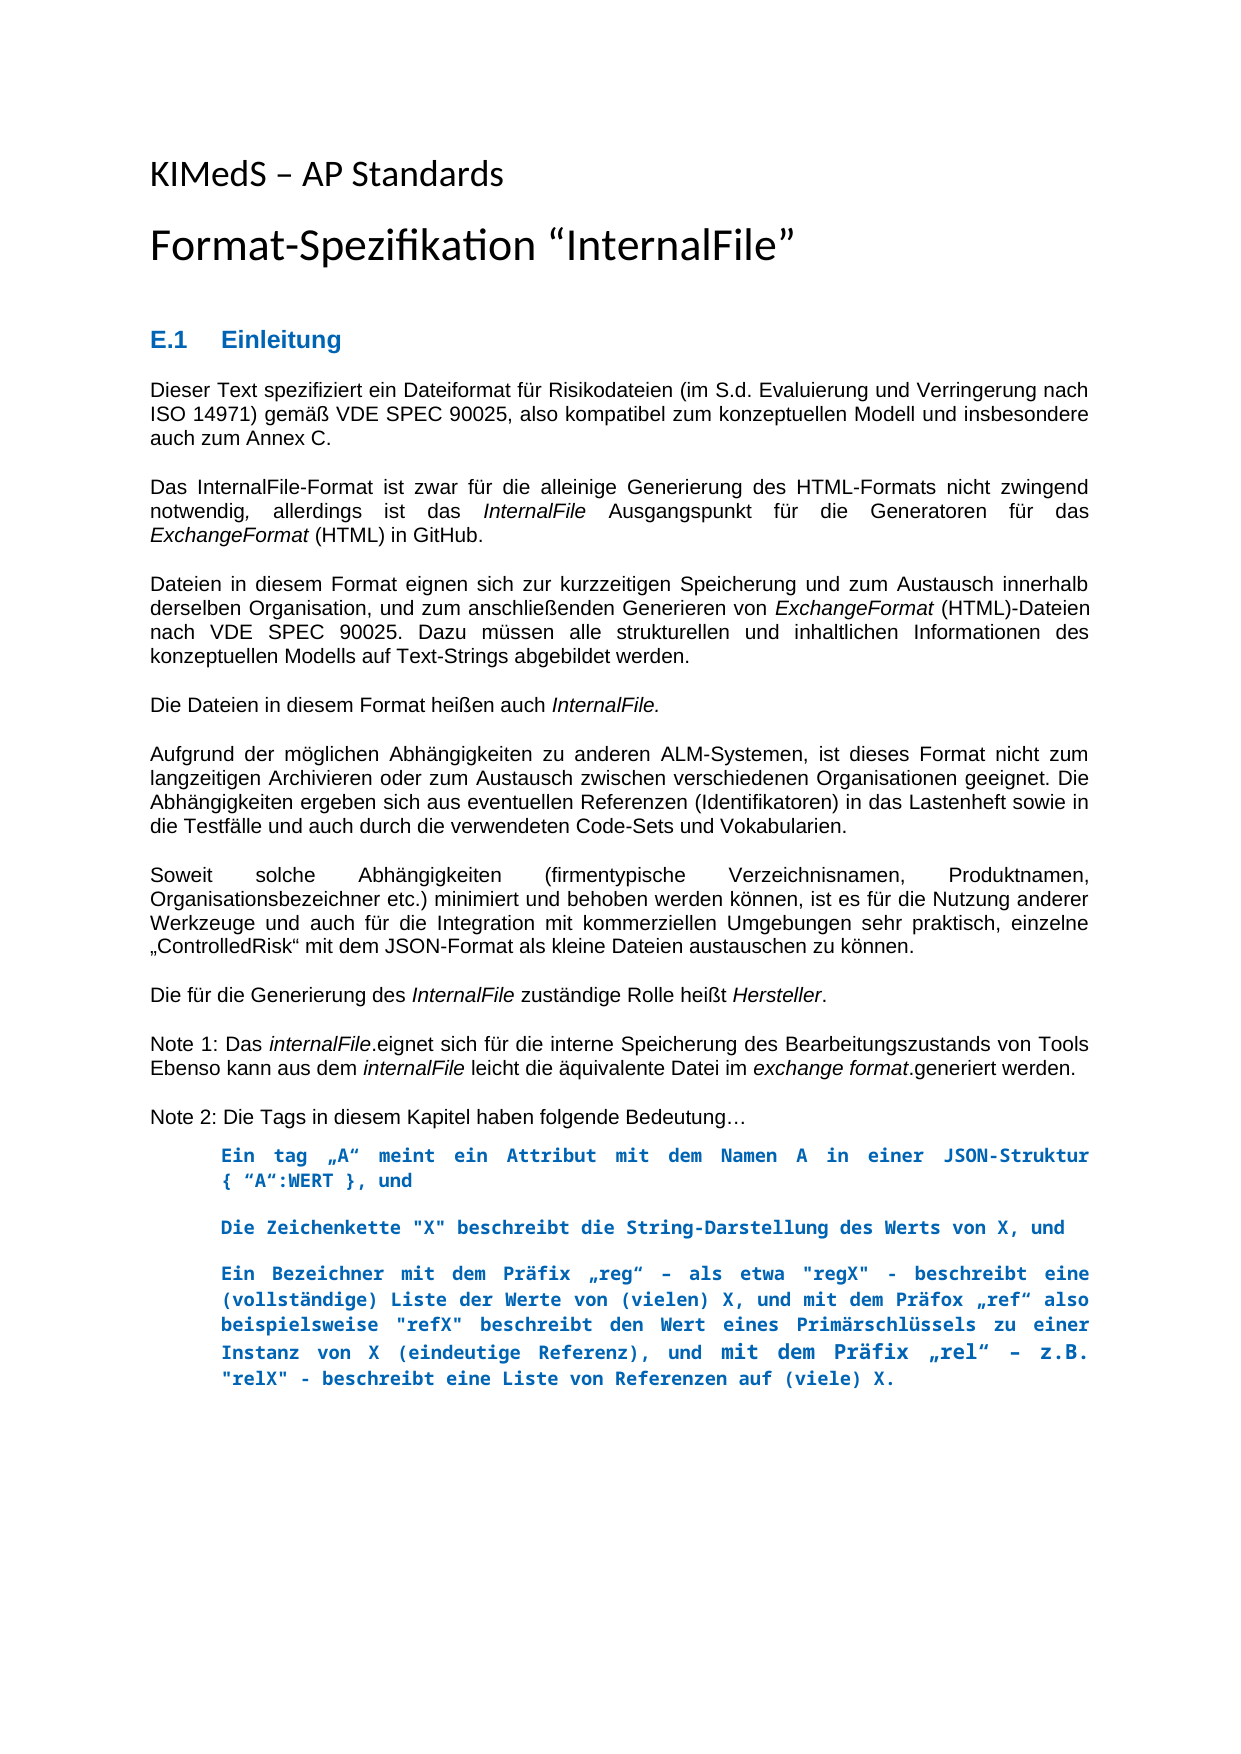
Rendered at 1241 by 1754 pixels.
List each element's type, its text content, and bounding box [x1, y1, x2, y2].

text Dieser Text spezifiziert ein Dateiformat für Risikodateien (im S.d. Evaluierung und Verringerung nach ISO 14971) gemäß VDE SPEC 90025, also kompatibel zum konzeptuellen Modell und insbesondere auch zum Annex C. [150, 378, 1090, 450]
text Aufgrund der möglichen Abhängigkeiten zu anderen ALM-Systemen, ist dieses Format nicht zum langzeitigen Archivieren oder zum Austausch zwischen verschiedenen Organisationen geeignet. Die Abhängigkeiten ergeben sich aus eventuellen Referenzen (Identifikatoren) in das Lastenheft sowie in die Testfälle und auch durch die verwendeten Code-Sets und Vokabularien. [150, 742, 1090, 838]
text Die für die Generierung des InternalFile zuständige Rolle heißt Hersteller. [150, 984, 1090, 1008]
text KIMedS – AP Standards [150, 150, 1090, 196]
text Soweit solche Abhängigkeiten (firmentypische Verzeichnisnamen, Produktnamen, Organisationsbezeichner etc.) minimiert und behoben werden können, ist es für die Nutzung anderer Werkzeuge und auch für die Integration mit kommerziellen Umgebungen sehr praktisch, einzelne „ControlledRisk“ mit dem JSON-Format als kleine Dateien austauschen zu können. [150, 863, 1090, 959]
text Das InternalFile-Format ist zwar für die alleinige Generierung des HTML-Formats nicht zwingend notwendig, allerdings ist das InternalFile Ausgangspunkt für die Generatoren für das ExchangeFormat (HTML) in GitHub. [150, 475, 1090, 547]
text Note 1: Das internalFile.eignet sich für die interne Speicherung des Bearbeitungszustands von Tools Ebenso kann aus dem internalFile leicht die äquivalente Datei im exchange format.generiert werden. [150, 1033, 1090, 1081]
text Ein Bezeichner mit dem Präfix „reg“ – als etwa "regX" - beschreibt eine (vollständige) Liste der Werte von (vielen) X, und mit dem Präfox „ref“ also beispielsweise "refX" beschreibt den Wert eines Primärschlüssels zu einer Instanz von X (eindeutige Referenz), und mit dem Präfix „rel“ – z.B. "relX" - beschreibt eine Liste von Referenzen auf (viele) X. [221, 1260, 1090, 1391]
text Format-Spezifikation “InternalFile” [150, 216, 1090, 272]
text Note 2: Die Tags in diesem Kapitel haben folgende Bedeutung… [150, 1106, 1090, 1129]
text Die Dateien in diesem Format heißen auch InternalFile. [150, 693, 1090, 717]
text Die Zeichenkette "X" beschreibt die String-Darstellung des Werts von X, und [221, 1214, 1090, 1239]
text Dateien in diesem Format eignen sich zur kurzzeitigen Speicherung und zum Austausch innerhalb derselben Organisation, und zum anschließenden Generieren von ExchangeFormat (HTML)-Dateien nach VDE SPEC 90025. Dazu müssen alle strukturellen und inhaltlichen Informationen des konzeptuellen Modells auf Text-Strings abgebildet werden. [150, 572, 1090, 668]
subtitle Einleitung [150, 329, 1090, 353]
text Ein tag „A“ meint ein Attribut mit dem Namen A in einer JSON-Struktur { “A“:WERT }, und [221, 1142, 1090, 1193]
